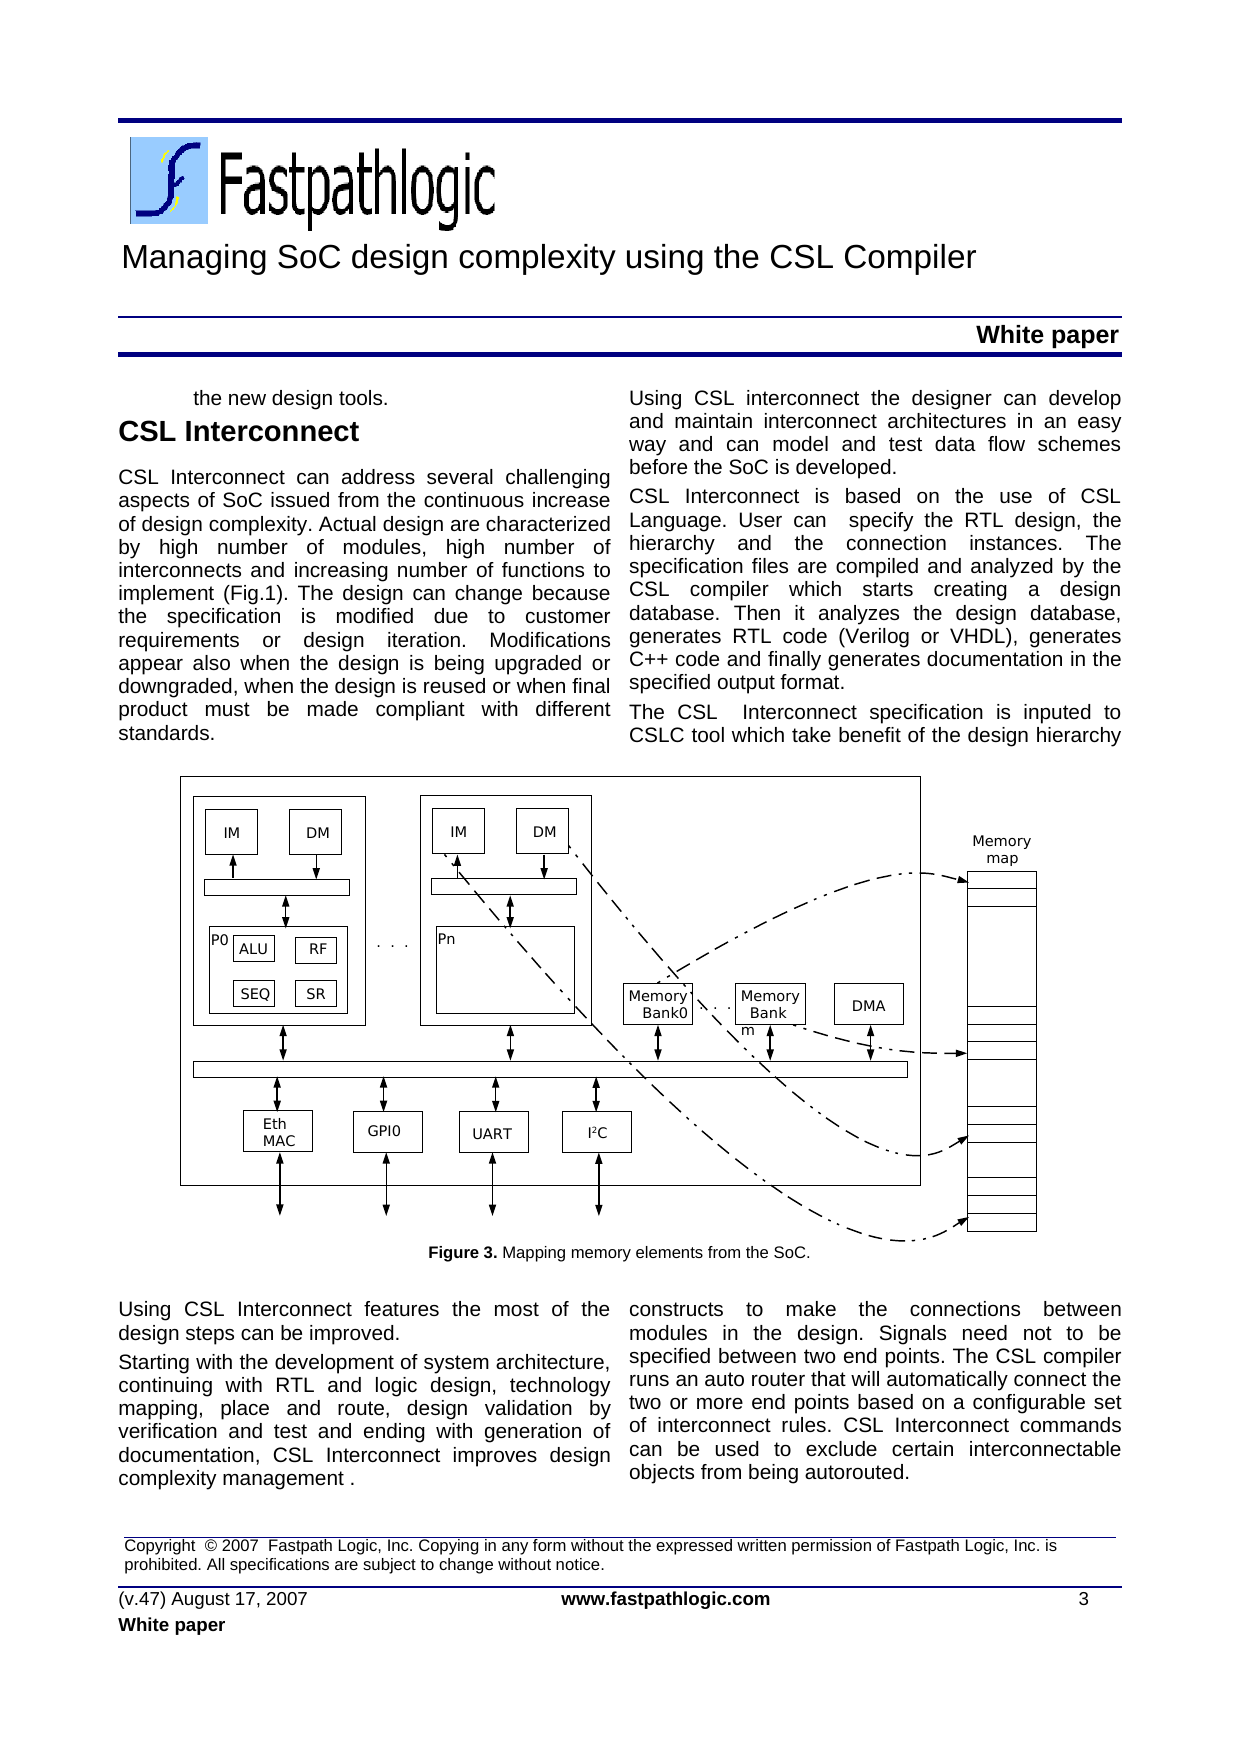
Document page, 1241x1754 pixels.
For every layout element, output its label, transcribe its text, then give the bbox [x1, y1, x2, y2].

text CSL Interconnect is based on the use of CSL Language. User can specify the RTL design, the hierarchy and the connection instances. The specification files are compiled and analyzed by the CSL compiler which starts creating a design database. Then it analyzes the design database, generates RTL code (Verilog or VHDL), generates C++ code and finally generates documentation in the specified output format. [629, 485, 1122, 694]
text Using CSL Interconnect features the most of the design steps can be improved. [118, 750, 1120, 1344]
table_cell Figure 3. Mapping memory elements from the SoC. [127, 1238, 1111, 1268]
text Starting with the development of system architecture, continuing with RTL and logic design, technology mapping, place and route, design validation by verification and test and ending with generation of documentation, CSL Interconnect improves design complexity management . [118, 1350, 611, 1490]
table_header [127, 771, 1111, 1238]
text CSL Interconnect can address several challenging aspects of SoC issued from the continuous increase of design complexity. Actual design are characterized by high number of modules, high number of interconnects and increasing number of functions to implement (Fig.1). The design can change because the specification is modified due to customer requirements or design iteration. Modifications appear also when the design is being upgraded or downgraded, when the design is reused or when final product must be made compliant with different standards. [118, 466, 611, 744]
text The CSL Interconnect specification is inputed to CSLC tool which take benefit of the design hierarchy constructs to make the connections between modules in the design. Signals need not to be specified between two end points. The CSL compiler runs an auto router that will automatically connect the two or more end points based on a configurable set of interconnect rules. CSL Interconnect commands can be used to exclude certain interconnectable objects from being autorouted. [629, 700, 1122, 1484]
text Using CSL interconnect the designer can develop and maintain interconnect architectures in an easy way and can model and test data flow schemes before the SoC is developed. [629, 386, 1122, 479]
text CSL Interconnect [118, 415, 611, 448]
list the new design tools. [156, 386, 611, 409]
